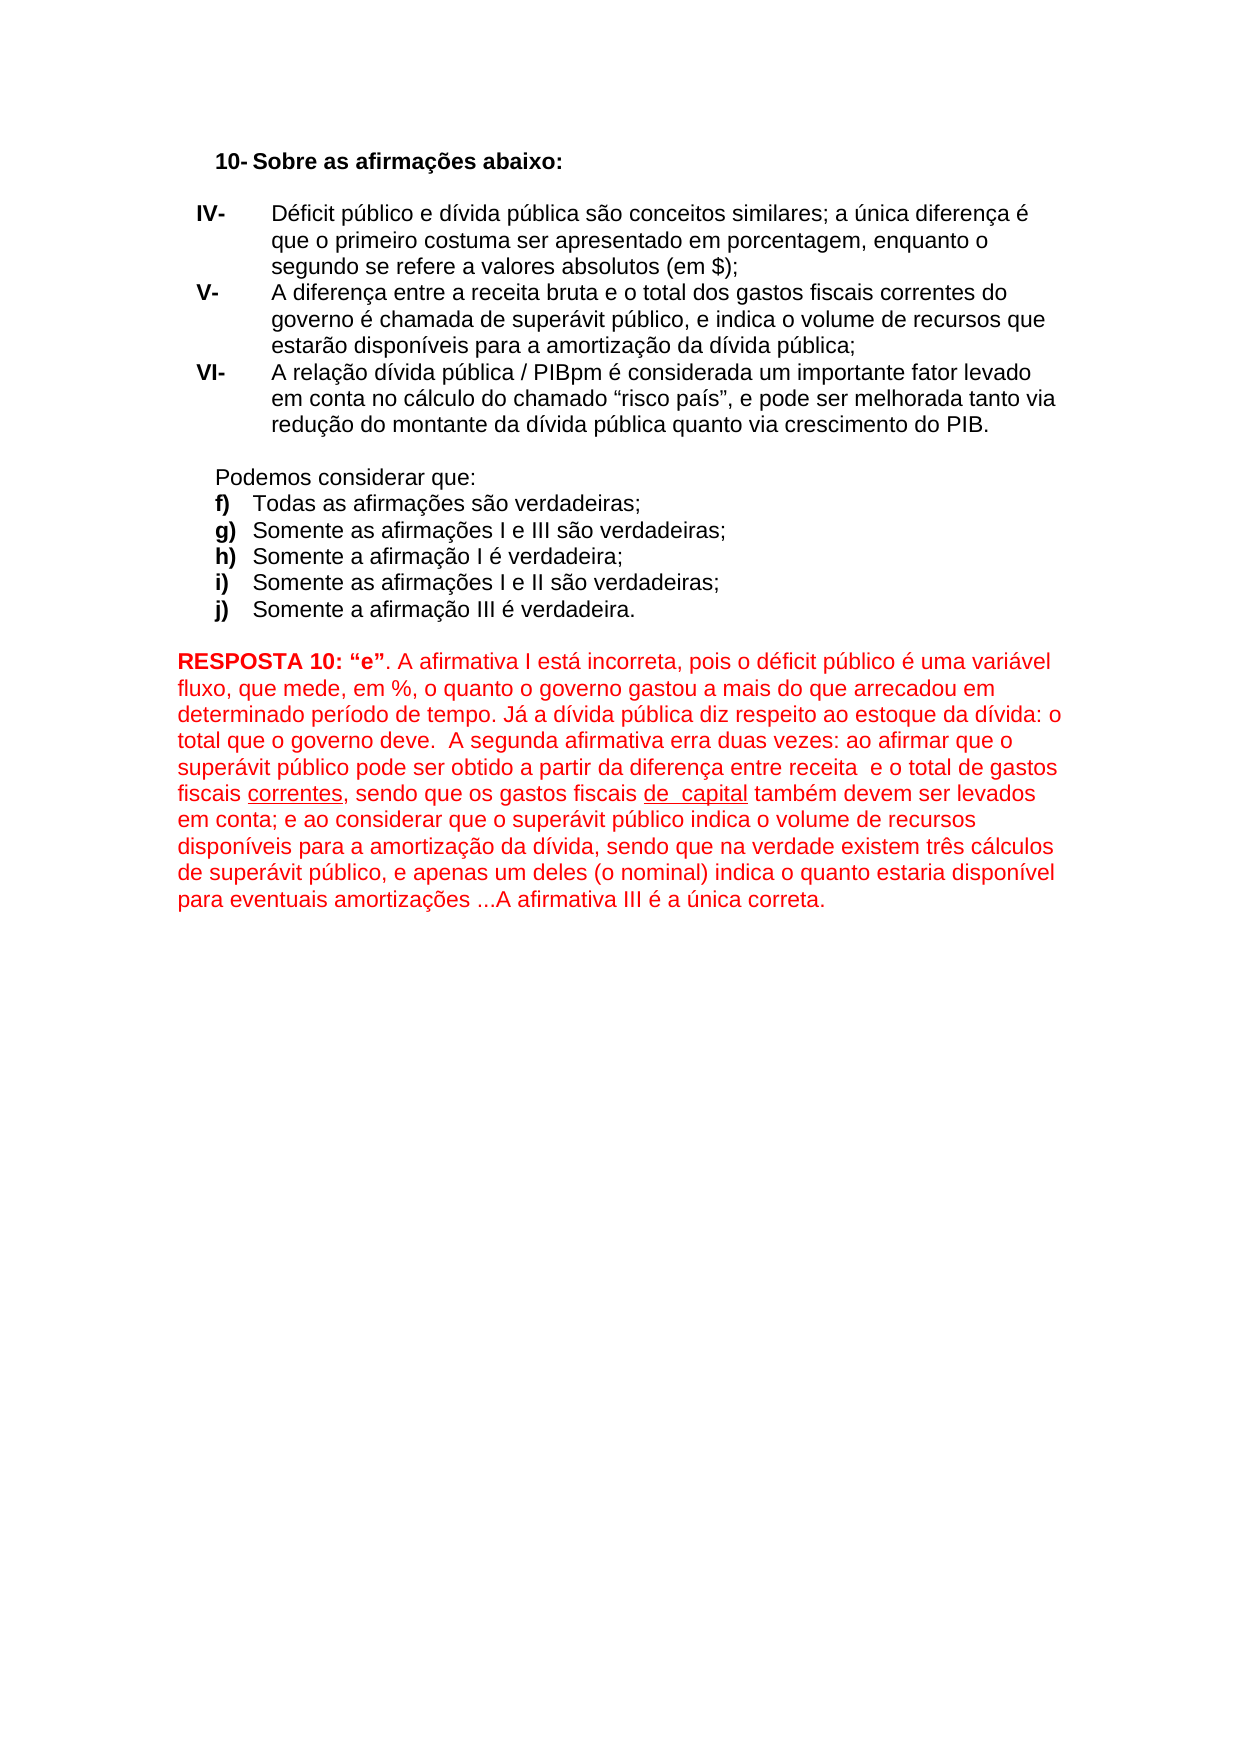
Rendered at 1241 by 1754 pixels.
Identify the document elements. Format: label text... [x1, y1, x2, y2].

list A diferença entre a receita bruta e o total dos gastos fiscais correntes do governo é chamada de superávit público, e indica o volume de recursos que estarão disponíveis para a amortização da dívida pública; [196, 279, 1063, 358]
list Somente a afirmação I é verdadeira; [215, 543, 1063, 569]
list Somente as afirmações I e II são verdadeiras; [215, 569, 1063, 596]
list Somente as afirmações I e III são verdadeiras; [215, 517, 1063, 543]
list Somente a afirmação III é verdadeira. [215, 596, 1063, 622]
text Podemos considerar que: [177, 464, 1063, 490]
list A relação dívida pública / PIBpm é considerada um importante fator levado em conta no cálculo do chamado “risco país”, e pode ser melhorada tanto via redução do montante da dívida pública quanto via crescimento do PIB. [196, 358, 1063, 437]
text RESPOSTA 10: “e”. A afirmativa I está incorreta, pois o déficit público é uma variável fluxo, que mede, em %, o quanto o governo gastou a mais do que arrecadou em determinado período de tempo. Já a dívida pública diz respeito ao estoque da dívida: o total que o governo deve. A segunda afirmativa erra duas vezes: ao afirmar que o superávit público pode ser obtido a partir da diferença entre receita e o total de gastos fiscais correntes, sendo que os gastos fiscais de capital também devem ser levados em conta; e ao considerar que o superávit público indica o volume de recursos disponíveis para a amortização da dívida, sendo que na verdade existem três cálculos de superávit público, e apenas um deles (o nominal) indica o quanto estaria disponível para eventuais amortizações ...A afirmativa III é a única correta. [177, 648, 1063, 912]
list Sobre as afirmações abaixo: [215, 148, 1063, 174]
list Todas as afirmações são verdadeiras; [215, 490, 1063, 517]
list Déficit público e dívida pública são conceitos similares; a única diferença é que o primeiro costuma ser apresentado em porcentagem, enquanto o segundo se refere a valores absolutos (em $); [196, 200, 1063, 279]
